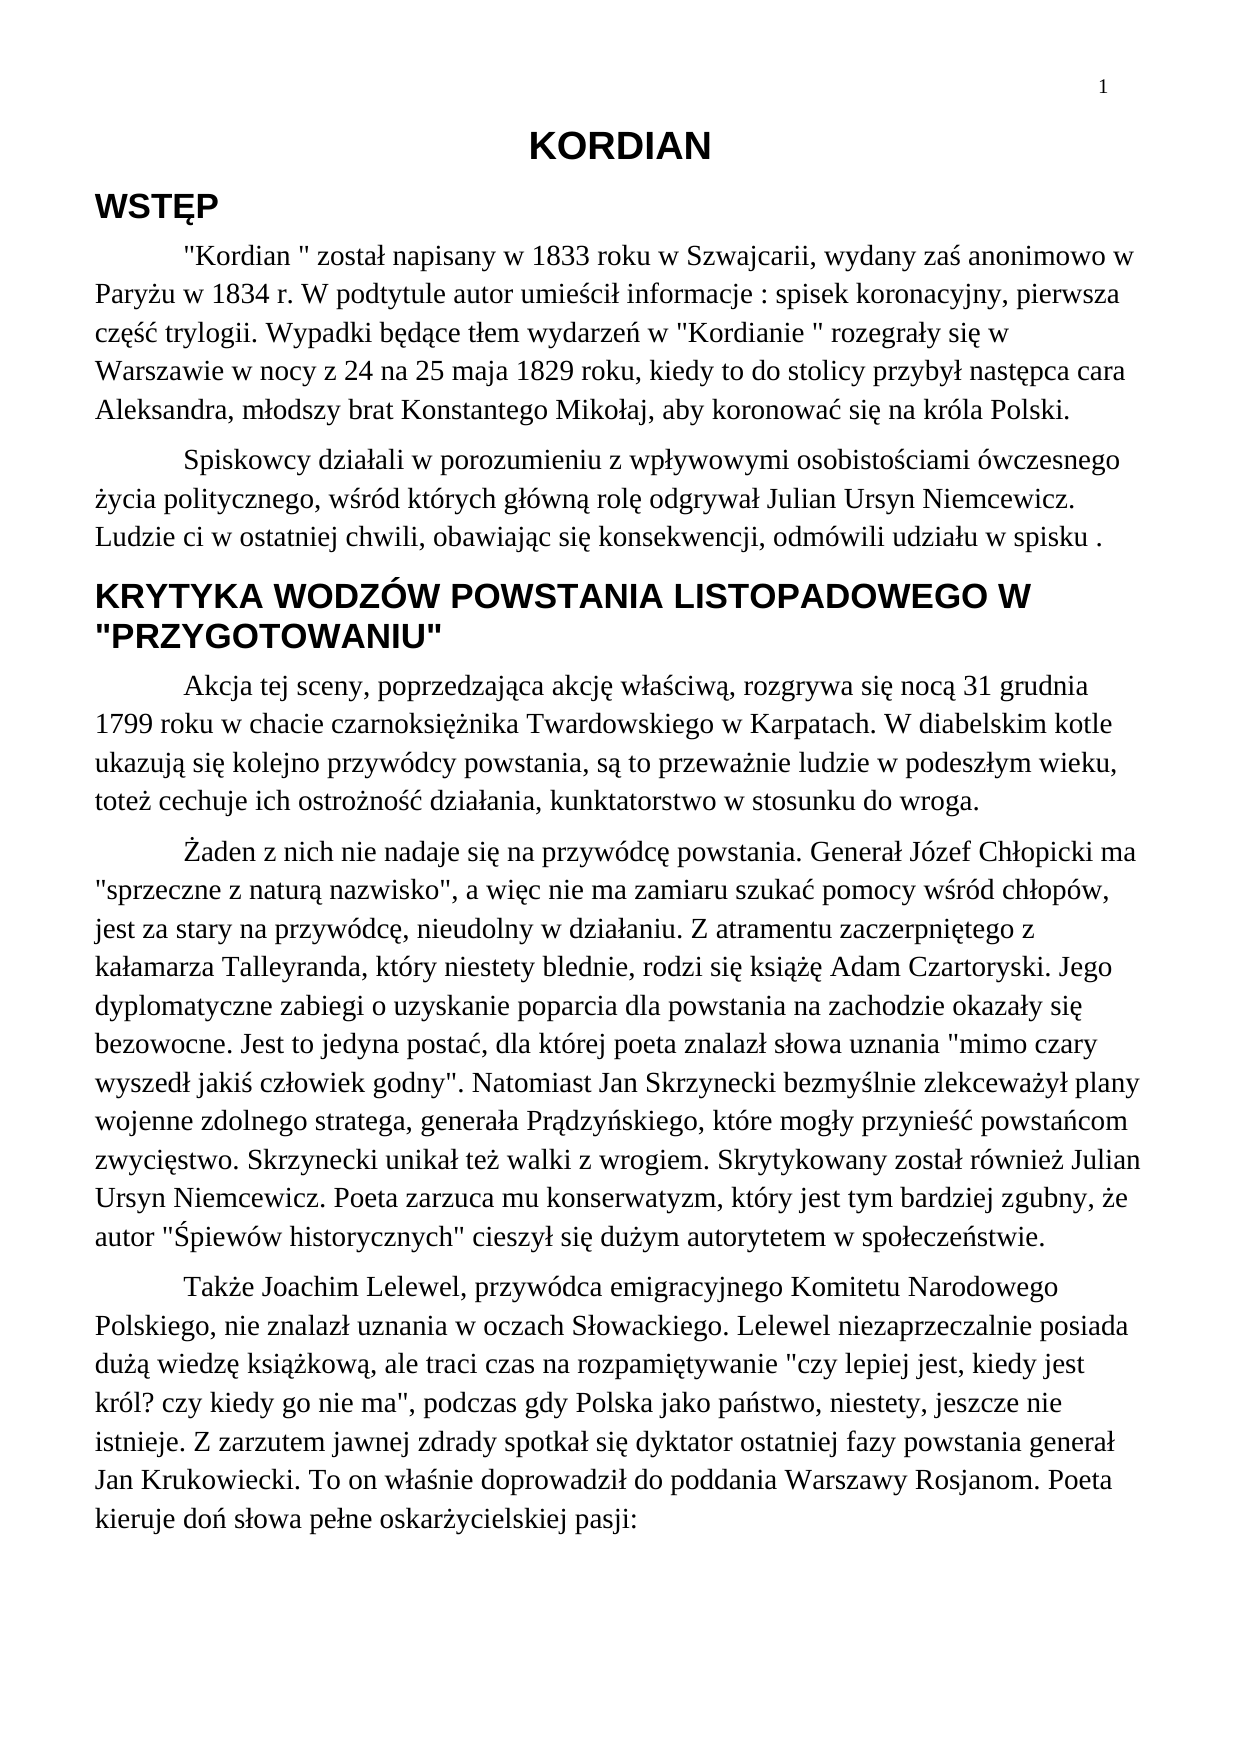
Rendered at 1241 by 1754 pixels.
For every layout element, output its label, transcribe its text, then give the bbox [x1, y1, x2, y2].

subtitle KORDIAN [94, 123, 1146, 168]
text Żaden z nich nie nadaje się na przywódcę powstania. Generał Józef Chłopicki ma "sprzeczne z naturą nazwisko", a więc nie ma zamiaru szukać pomocy wśród chłopów, jest za stary na przywódcę, nieudolny w działaniu. Z atramentu zaczerpniętego z kałamarza Talleyranda, który niestety blednie, rodzi się książę Adam Czartoryski. Jego dyplomatyczne zabiegi o uzyskanie poparcia dla powstania na zachodzie okazały się bezowocne. Jest to jedyna postać, dla której poeta znalazł słowa uznania "mimo czary wyszedł jakiś człowiek godny". Natomiast Jan Skrzynecki bezmyślnie zlekceważył plany wojenne zdolnego stratega, generała Prądzyńskiego, które mogły przynieść powstańcom zwycięstwo. Skrzynecki unikał też walki z wrogiem. Skrytykowany został również Julian Ursyn Niemcewicz. Poeta zarzuca mu konserwatyzm, który jest tym bardziej zgubny, że autor "Śpiewów historycznych" cieszył się dużym autorytetem w społeczeństwie. [94, 834, 1146, 1253]
text Także Joachim Lelewel, przywódca emigracyjnego Komitetu Narodowego Polskiego, nie znalazł uznania w oczach Słowackiego. Lelewel niezaprzeczalnie posiada dużą wiedzę książkową, ale traci czas na rozpamiętywanie "czy lepiej jest, kiedy jest król? czy kiedy go nie ma", podczas gdy Polska jako państwo, niestety, jeszcze nie istnieje. Z zarzutem jawnej zdrady spotkał się dyktator ostatniej fazy powstania generał Jan Krukowiecki. To on właśnie doprowadził do poddania Warszawy Rosjanom. Poeta kieruje doń słowa pełne oskarżycielskiej pasji: [94, 1269, 1146, 1534]
subtitle WSTĘP [94, 186, 1146, 226]
text "Kordian " został napisany w 1833 roku w Szwajcarii, wydany zaś anonimowo w Paryżu w 1834 r. W podtytule autor umieścił informacje : spisek koronacyjny, pierwsza część trylogii. Wypadki będące tłem wydarzeń w "Kordianie " rozegrały się w Warszawie w nocy z 24 na 25 maja 1829 roku, kiedy to do stolicy przybył następca cara Aleksandra, młodszy brat Konstantego Mikołaj, aby koronować się na króla Polski. [94, 238, 1146, 426]
text Akcja tej sceny, poprzedzająca akcję właściwą, rozgrywa się nocą 31 grudnia 1799 roku w chacie czarnoksiężnika Twardowskiego w Karpatach. W diabelskim kotle ukazują się kolejno przywódcy powstania, są to przeważnie ludzie w podeszłym wieku, toteż cechuje ich ostrożność działania, kunktatorstwo w stosunku do wroga. [94, 668, 1146, 817]
subtitle KRYTYKA WODZÓW POWSTANIA LISTOPADOWEGO W "PRZYGOTOWANIU" [94, 576, 1146, 656]
text Spiskowcy działali w porozumieniu z wpływowymi osobistościami ówczesnego życia politycznego, wśród których główną rolę odgrywał Julian Ursyn Niemcewicz. Ludzie ci w ostatniej chwili, obawiając się konsekwencji, odmówili udziału w spisku . [94, 442, 1146, 553]
